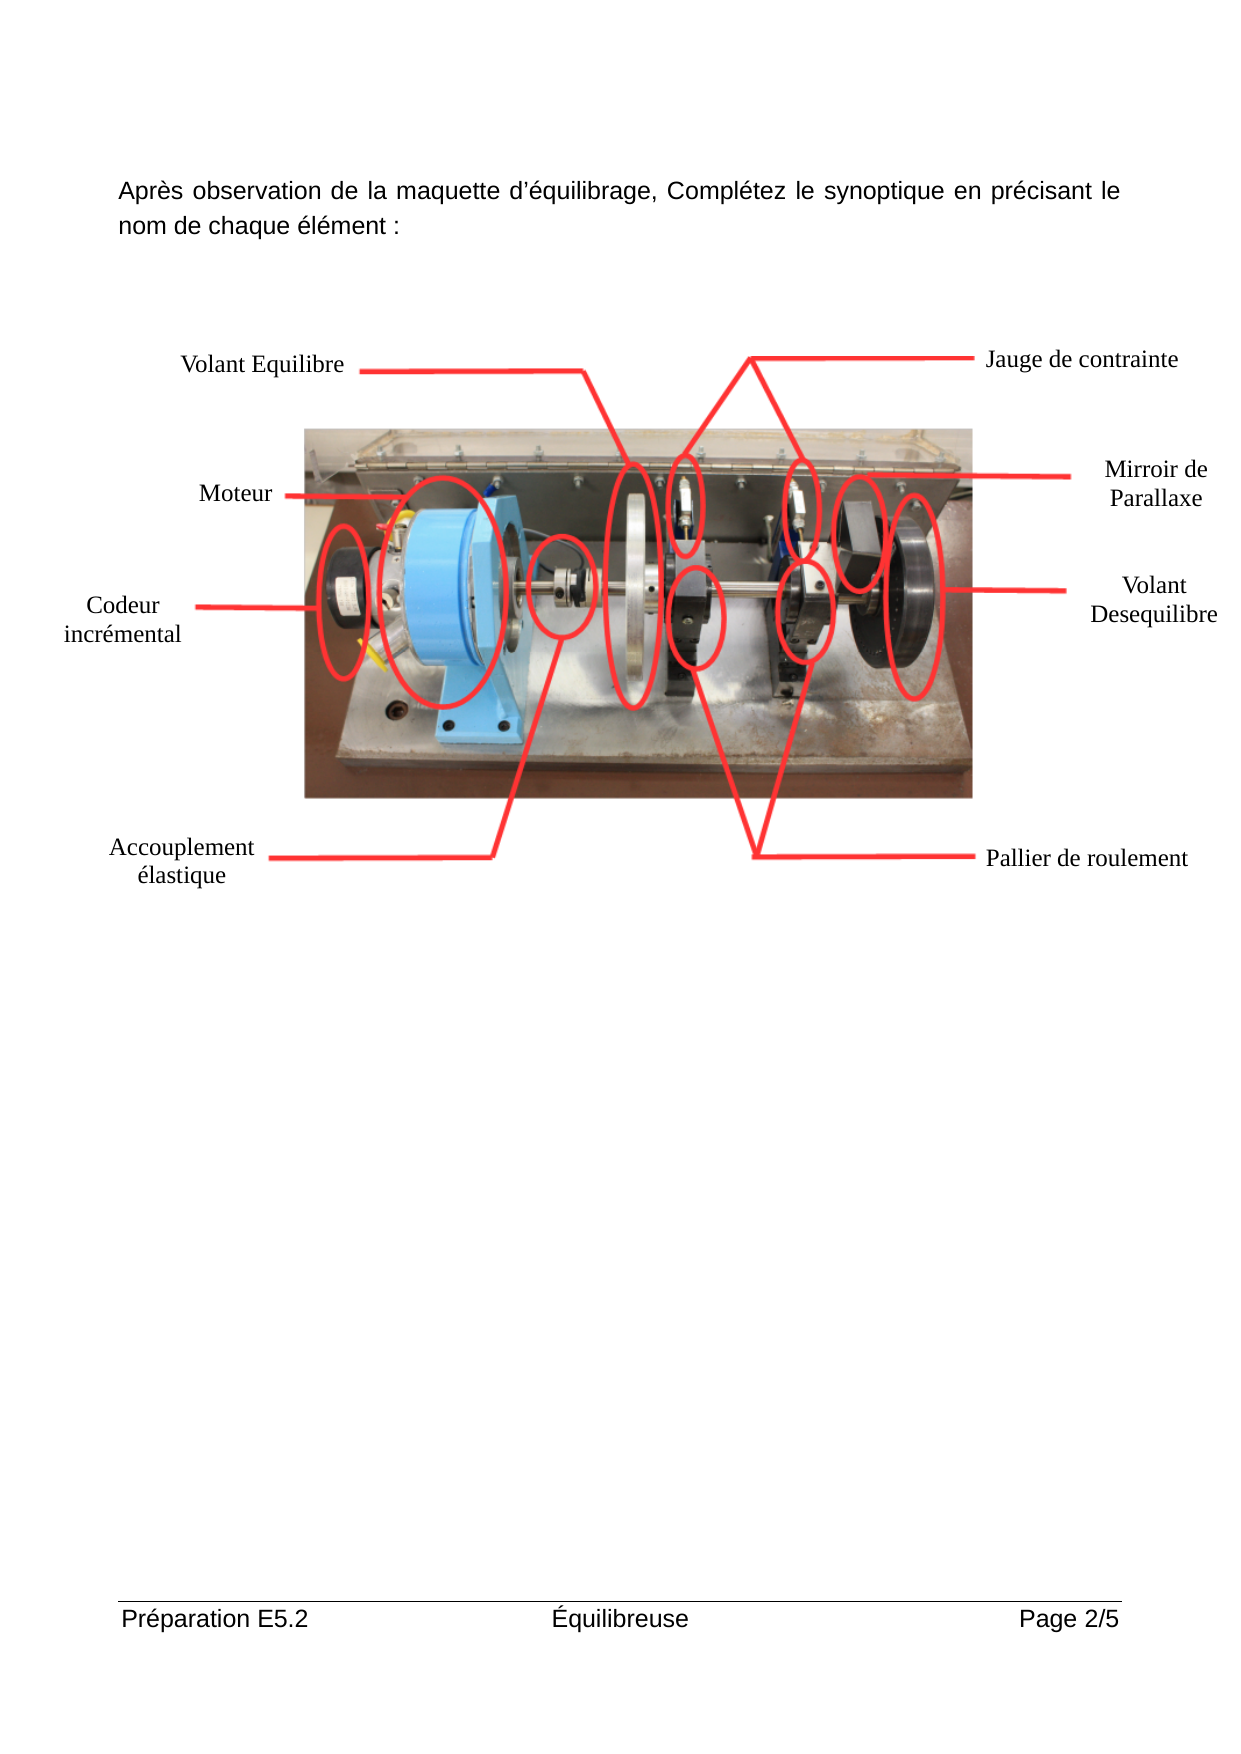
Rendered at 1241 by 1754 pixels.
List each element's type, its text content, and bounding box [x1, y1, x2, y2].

picture [1092, 356, 1098, 366]
picture [1051, 356, 1057, 366]
text Après observation de la maquette d’équilibrage, Complétez le synoptique en précisant le nom de chaque élément : [118, 176, 1122, 239]
picture [316, 362, 321, 371]
picture [120, 356, 1124, 867]
picture [1118, 356, 1123, 366]
picture [120, 602, 124, 612]
